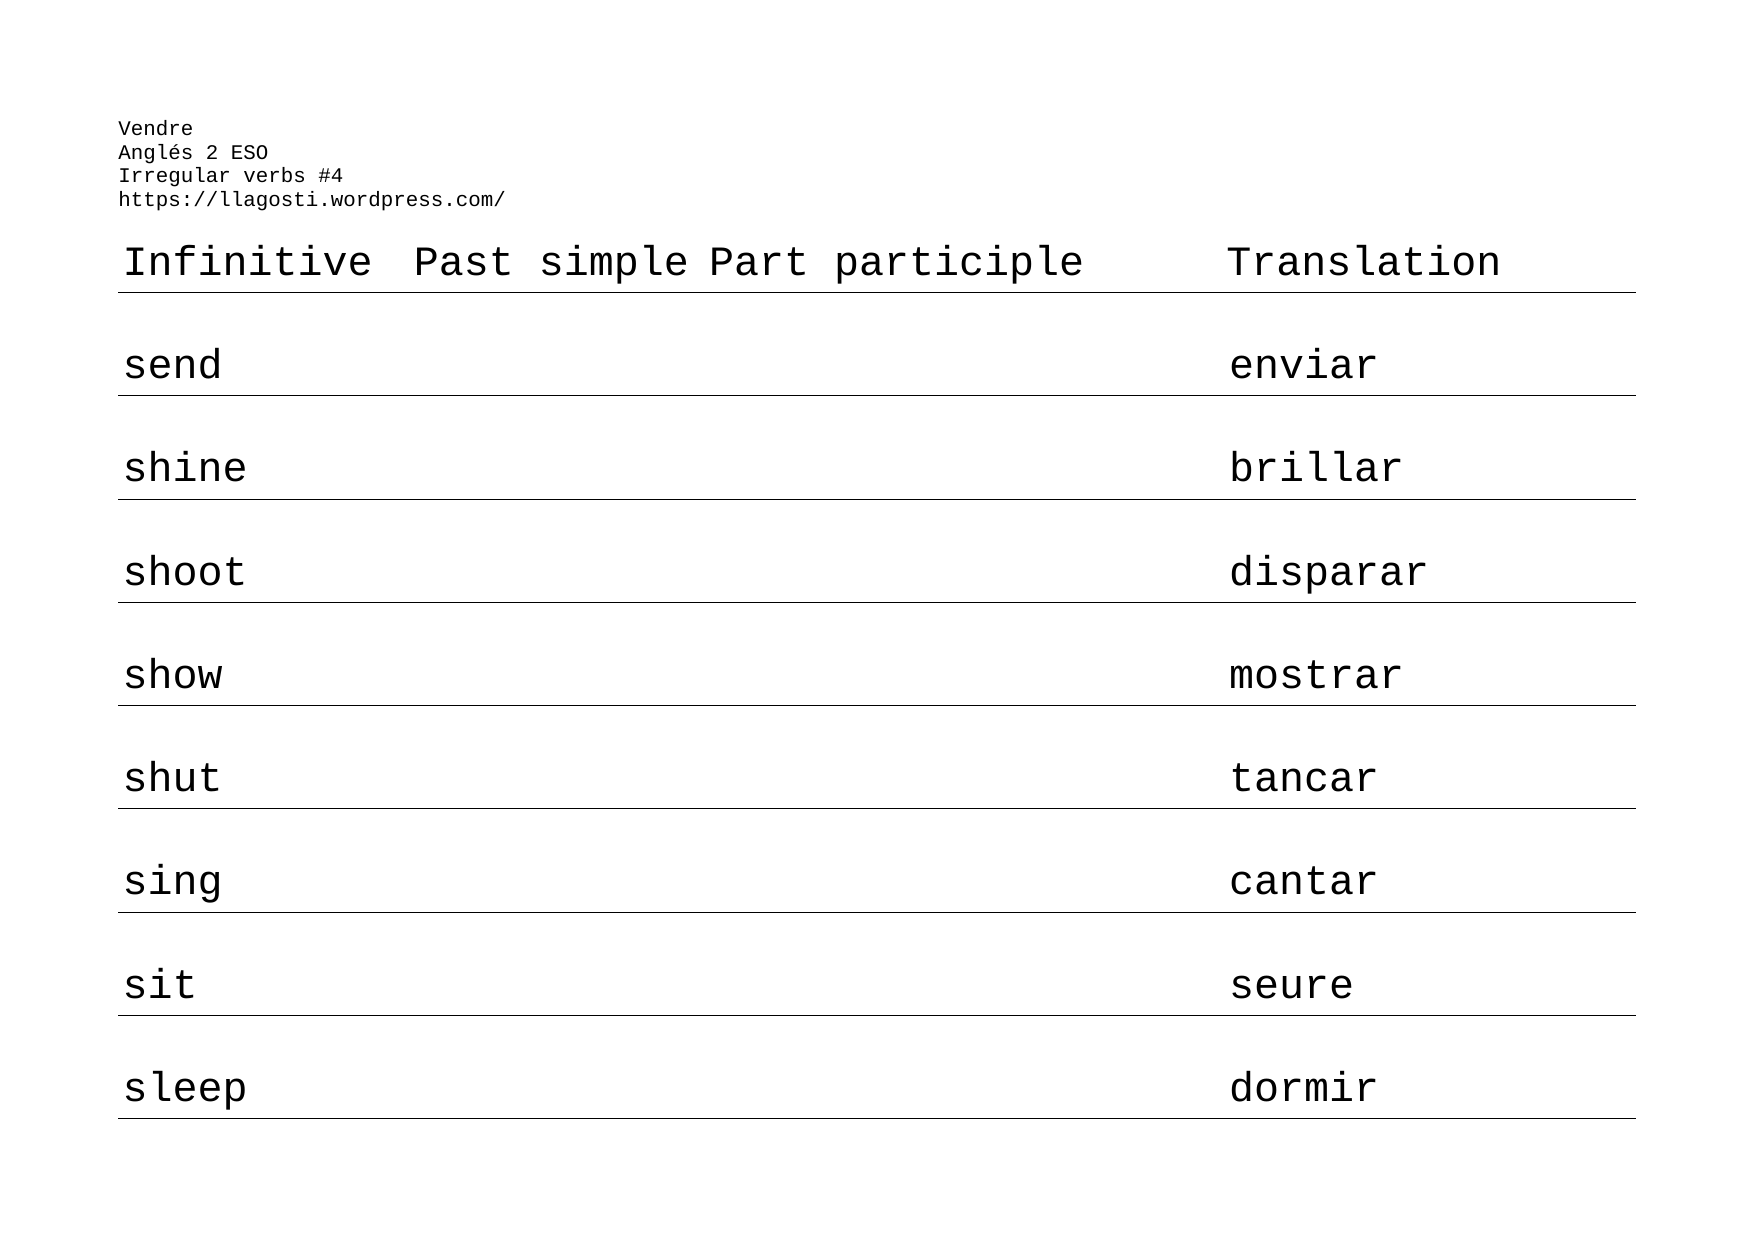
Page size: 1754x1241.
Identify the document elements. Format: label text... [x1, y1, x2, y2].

text Anglés 2 ESO [118, 142, 1636, 165]
text sleep dormir [118, 1062, 1636, 1118]
text https://llagosti.wordpress.com/ [118, 189, 1636, 213]
text shoot disparar [118, 546, 1636, 602]
text sing cantar [118, 856, 1636, 912]
text Infinitive Past simple Part participle Translation [118, 236, 1636, 292]
text shine brillar [118, 443, 1636, 499]
text show mostrar [118, 649, 1636, 705]
text Irregular verbs #4 [118, 165, 1636, 189]
text shut tancar [118, 752, 1636, 808]
text Vendre [118, 118, 1636, 142]
text send enviar [118, 339, 1636, 395]
text sit seure [118, 959, 1636, 1015]
